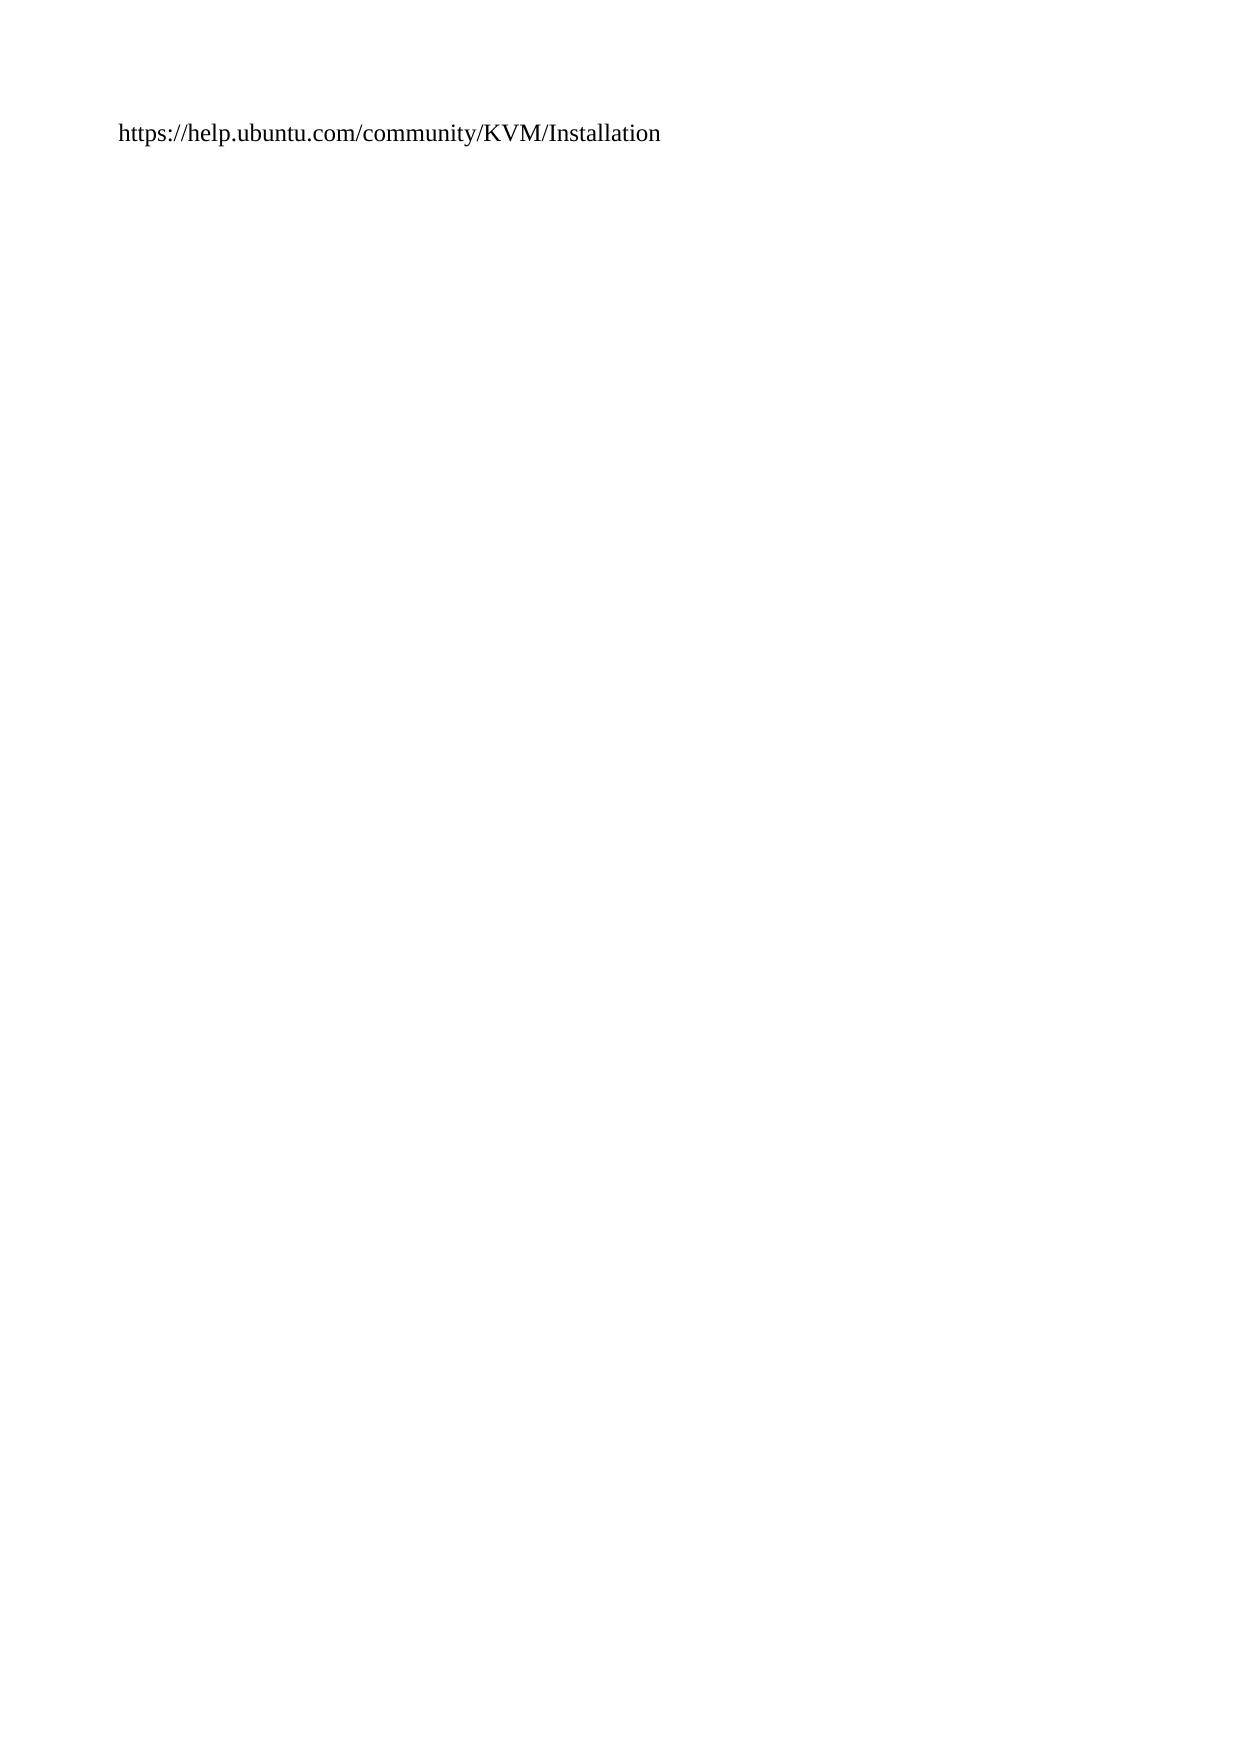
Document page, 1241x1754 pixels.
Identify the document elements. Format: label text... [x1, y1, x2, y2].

text https://help.ubuntu.com/community/KVM/Installation [118, 118, 1122, 147]
